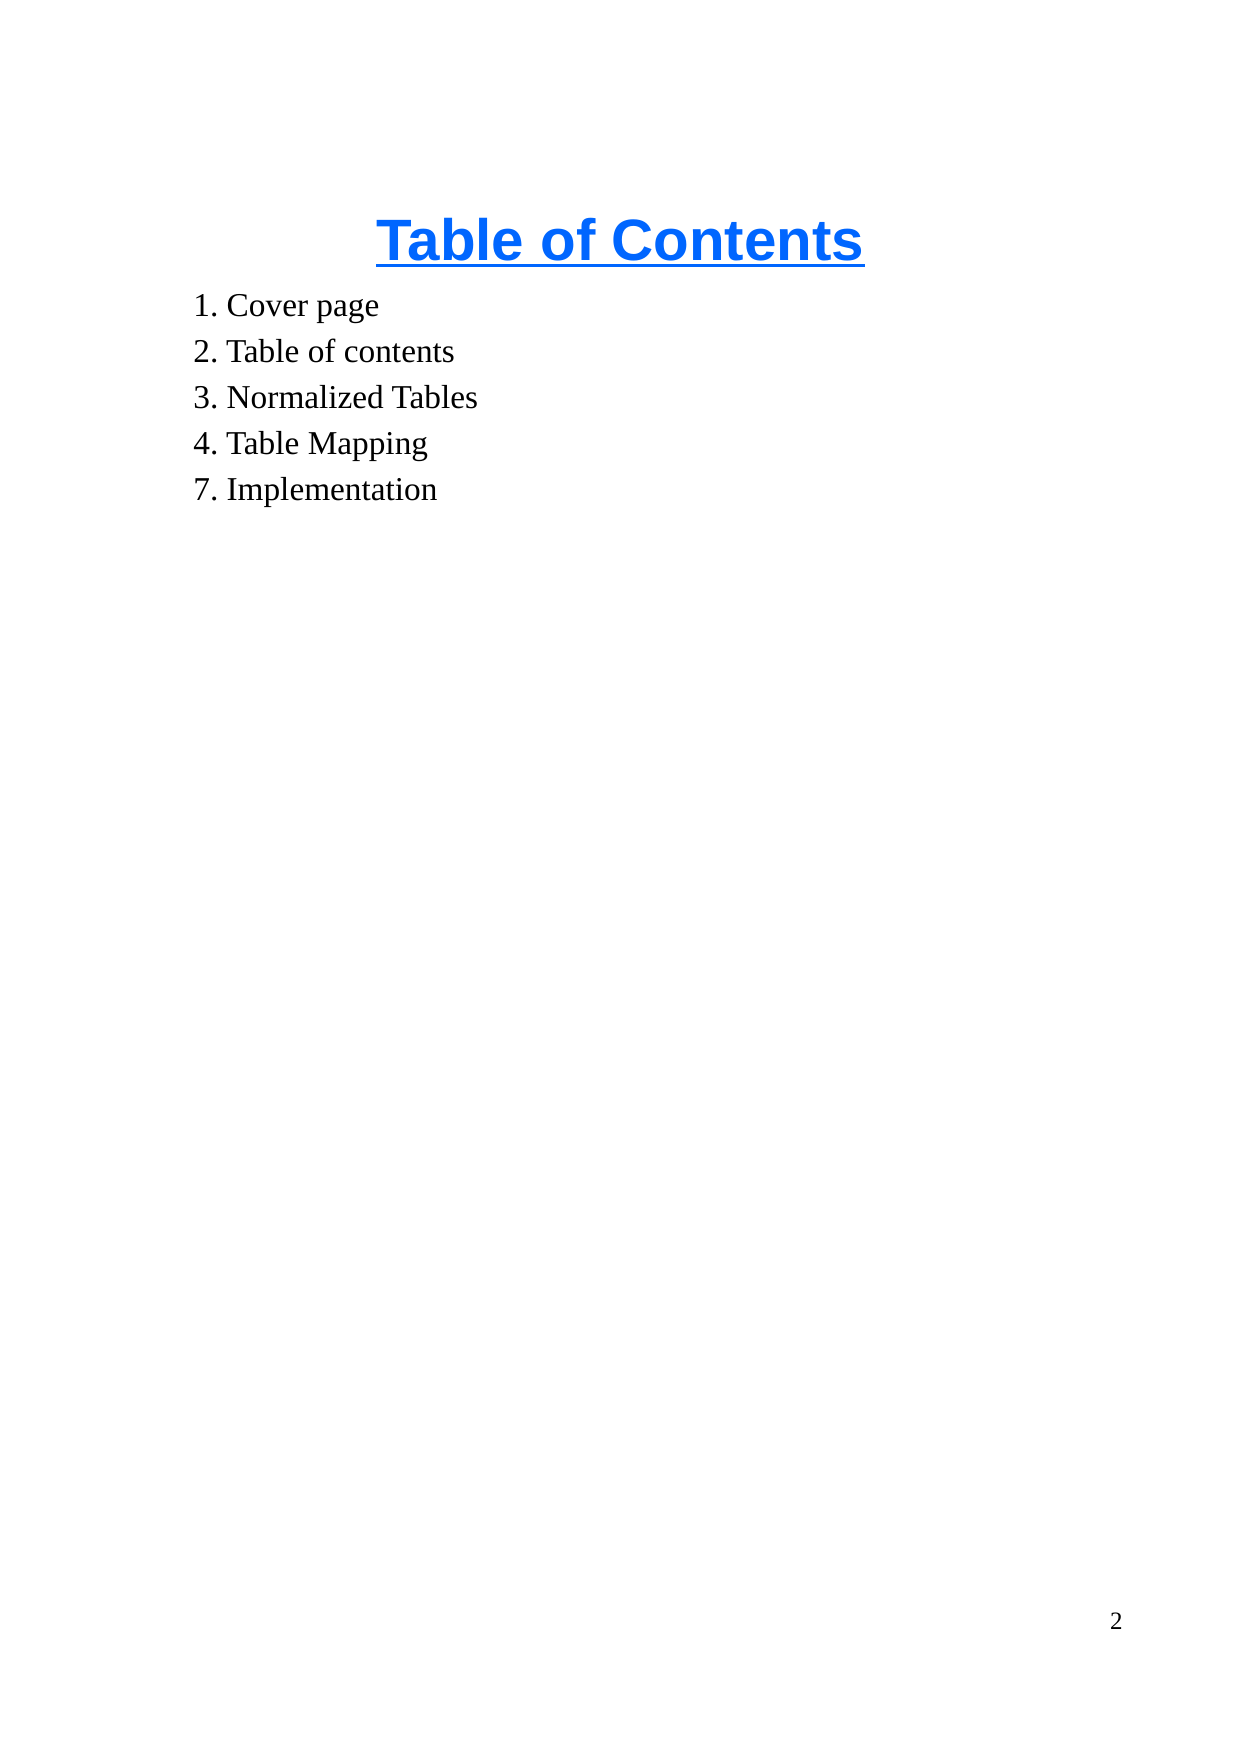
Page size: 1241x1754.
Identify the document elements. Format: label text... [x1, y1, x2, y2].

list 1. Cover page 2. Table of contents 3. Normalized Tables 4. Table Mapping 7. Implementation [156, 285, 1122, 507]
title Table of Contents [118, 206, 1122, 273]
